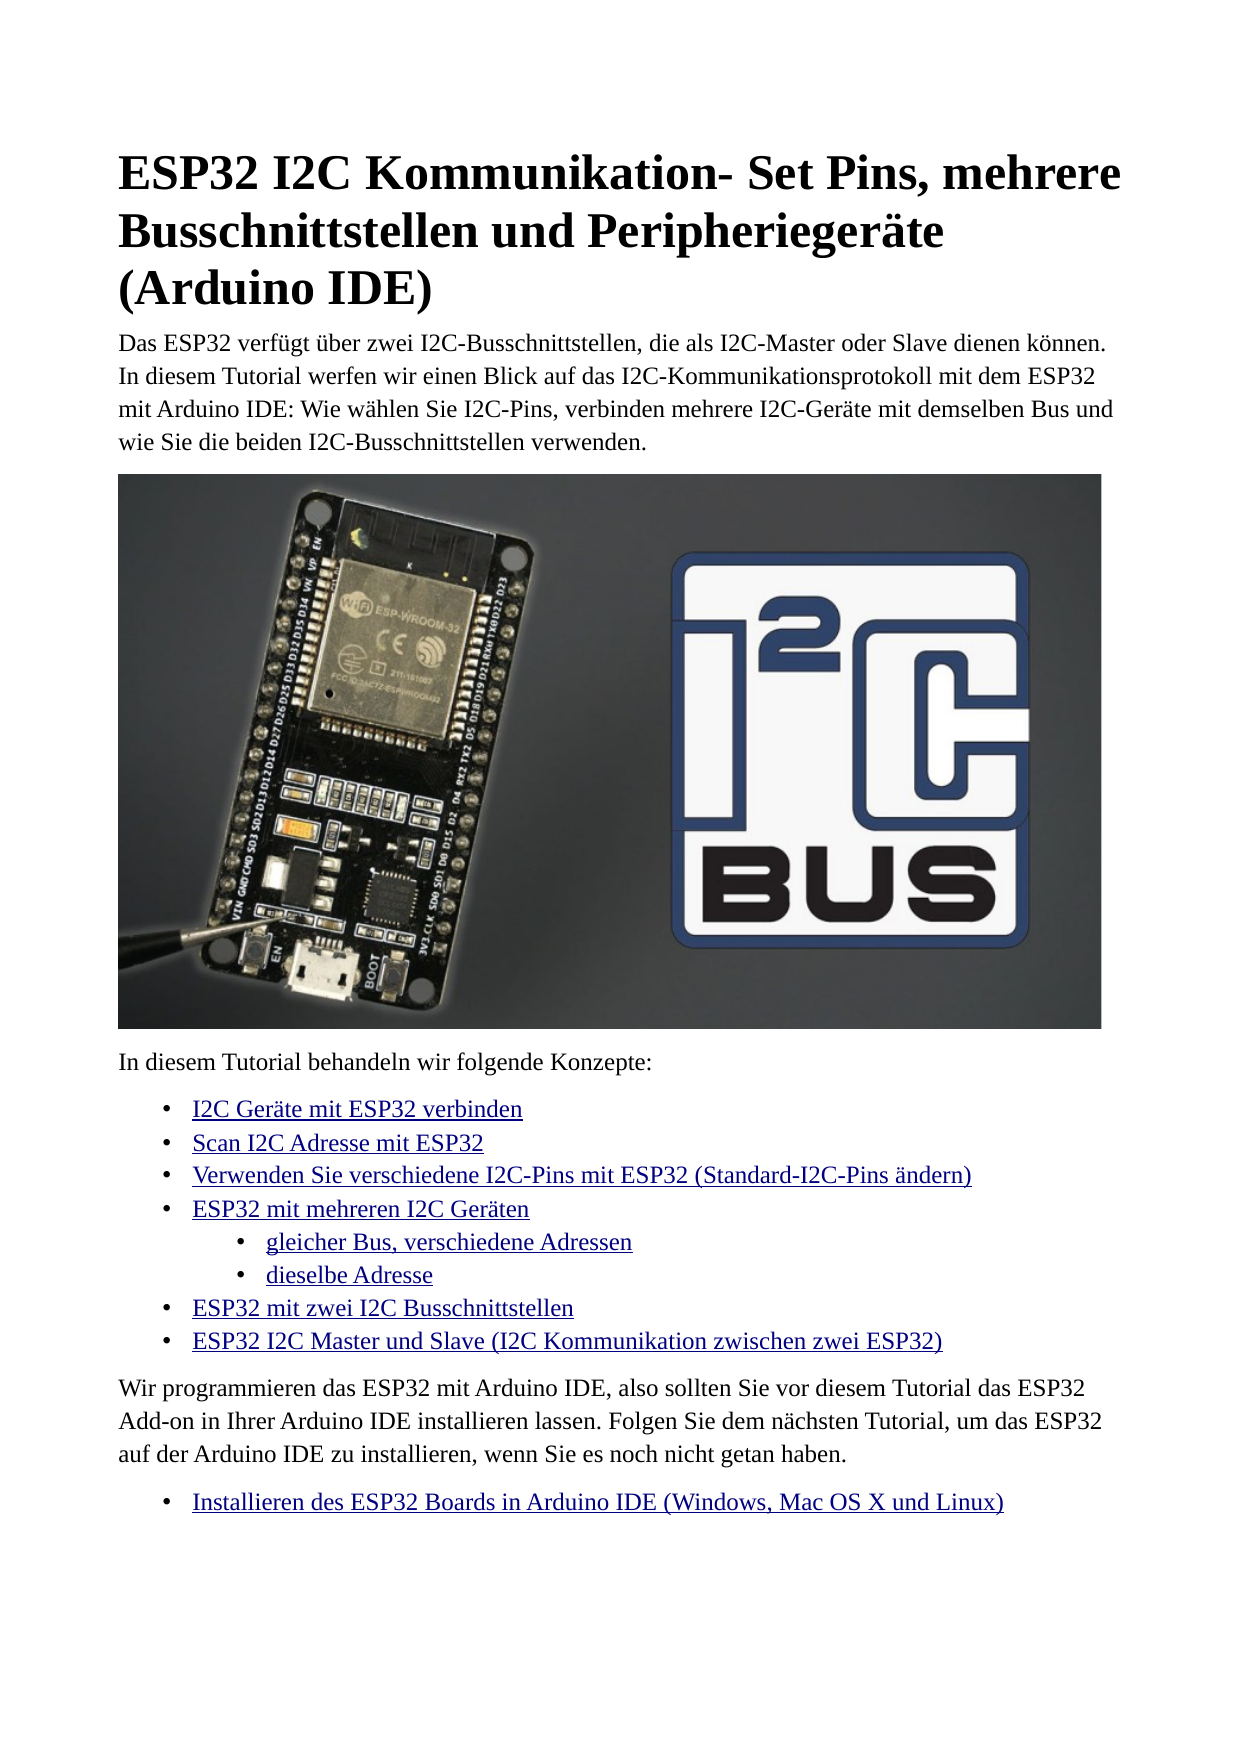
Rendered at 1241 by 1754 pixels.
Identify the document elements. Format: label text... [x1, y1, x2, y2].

list ESP32 I2C Master und Slave (I2C Kommunikation zwischen zwei ESP32) [162, 1326, 1122, 1354]
text Das ESP32 verfügt über zwei I2C-Busschnittstellen, die als I2C-Master oder Slave dienen können. In diesem Tutorial werfen wir einen Blick auf das I2C-Kommunikationsprotokoll mit dem ESP32 mit Arduino IDE: Wie wählen Sie I2C-Pins, verbinden mehrere I2C-Geräte mit demselben Bus und wie Sie die beiden I2C-Busschnittstellen verwenden. [118, 328, 1122, 456]
text In diesem Tutorial behandeln wir folgende Konzepte: [118, 1047, 1122, 1076]
list ESP32 mit mehreren I2C Geräten [162, 1194, 1122, 1222]
text Wir programmieren das ESP32 mit Arduino IDE, also sollten Sie vor diesem Tutorial das ESP32 Add-on in Ihrer Arduino IDE installieren lassen. Folgen Sie dem nächsten Tutorial, um das ESP32 auf der Arduino IDE zu installieren, wenn Sie es noch nicht getan haben. [118, 1373, 1122, 1468]
list dieselbe Adresse [236, 1260, 1122, 1288]
subtitle ESP32 I2C Kommunikation- Set Pins, mehrere Busschnittstellen und Peripheriegeräte (Arduino IDE) [118, 143, 1122, 316]
picture [118, 474, 1102, 1029]
list gleicher Bus, verschiedene Adressen [236, 1227, 1122, 1255]
list I2C Geräte mit ESP32 verbinden [162, 1094, 1122, 1123]
list Verwenden Sie verschiedene I2C-Pins mit ESP32 (Standard-I2C-Pins ändern) [162, 1161, 1122, 1189]
list ESP32 mit zwei I2C Busschnittstellen [162, 1293, 1122, 1321]
list Installieren des ESP32 Boards in Arduino IDE (Windows, Mac OS X und Linux) [162, 1487, 1122, 1516]
list Scan I2C Adresse mit ESP32 [162, 1128, 1122, 1156]
